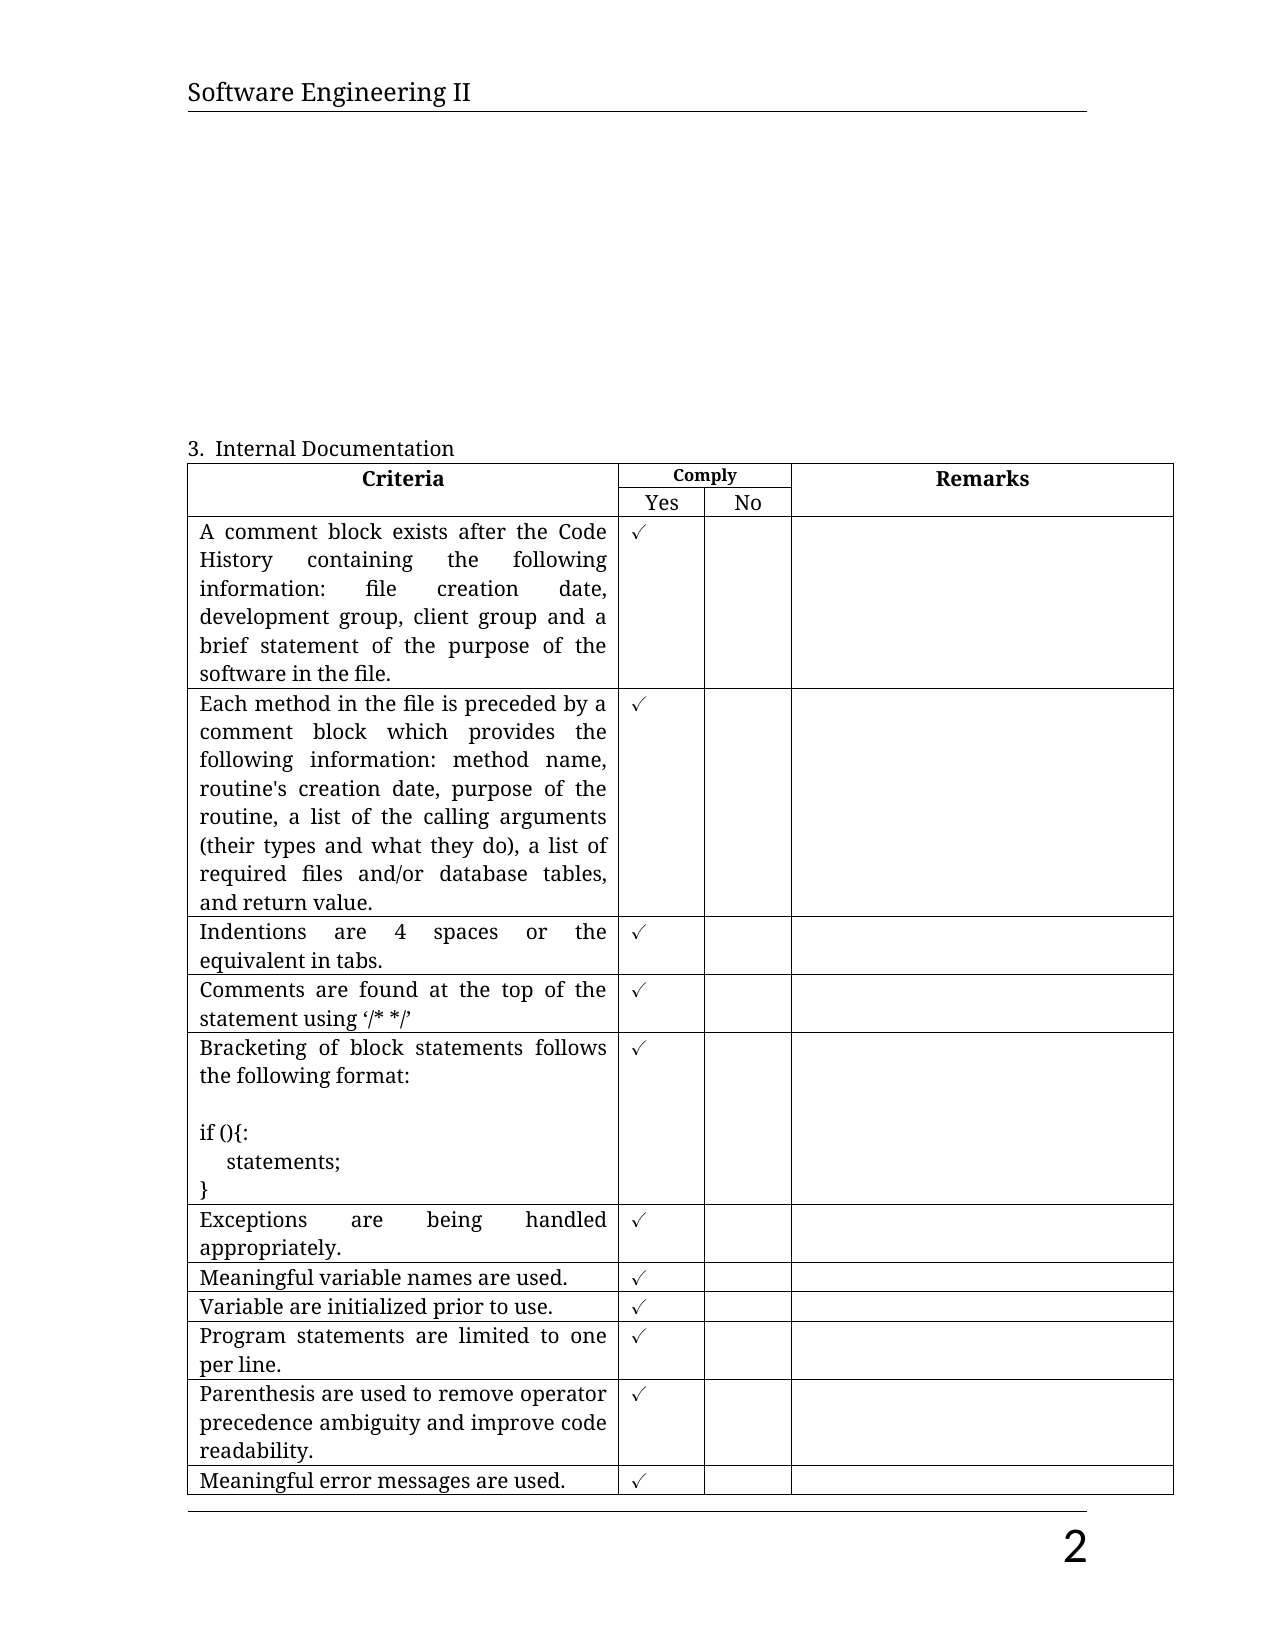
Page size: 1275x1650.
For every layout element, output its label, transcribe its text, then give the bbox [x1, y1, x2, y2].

table_cell [792, 1380, 1173, 1465]
table_cell [705, 517, 791, 688]
table_cell [705, 1380, 791, 1465]
table_cell [792, 975, 1173, 1032]
table_cell ✓ [619, 689, 704, 916]
table_cell ✓ [619, 1466, 704, 1494]
table_cell [705, 689, 791, 916]
table_cell [792, 1033, 1173, 1204]
table_cell ✓ [619, 1292, 704, 1321]
table_cell Program statements are limited to one per line. [188, 1322, 618, 1378]
table_cell Exceptions are being handled appropriately. [188, 1205, 618, 1262]
table_cell ✓ [619, 1205, 704, 1262]
table_cell ✓ [619, 917, 704, 974]
table_cell [792, 1466, 1173, 1494]
table_cell Meaningful error messages are used. [188, 1466, 618, 1494]
table_cell [705, 1033, 791, 1204]
table_cell Comments are found at the top of the statement using ‘/* */’ [188, 975, 618, 1032]
table_cell Yes [619, 488, 704, 516]
table_cell Meaningful variable names are used. [188, 1263, 618, 1291]
table_cell A comment block exists after the Code History containing the following information: file creation date, development group, client group and a brief statement of the purpose of the software in the file. [188, 517, 618, 688]
table_cell [705, 1466, 791, 1494]
table_cell [705, 1205, 791, 1262]
table_cell Each method in the file is preceded by a comment block which provides the following information: method name, routine's creation date, purpose of the routine, a list of the calling arguments (their types and what they do), a list of required files and/or database tables, and return value. [188, 689, 618, 916]
table_header Comply [619, 464, 791, 487]
table_cell [792, 689, 1173, 916]
table_cell ✓ [619, 1322, 704, 1378]
table_cell [705, 1263, 791, 1291]
table_cell Parenthesis are used to remove operator precedence ambiguity and improve code readability. [188, 1380, 618, 1465]
table_cell [792, 1205, 1173, 1262]
table_header Remarks [792, 464, 1173, 516]
table_cell Indentions are 4 spaces or the equivalent in tabs. [188, 917, 618, 974]
table_cell [792, 1263, 1173, 1291]
table_cell No [705, 488, 791, 516]
table_cell [792, 1292, 1173, 1321]
table_cell [792, 1322, 1173, 1378]
text 3. Internal Documentation [187, 434, 1087, 463]
table_header Criteria [188, 464, 618, 516]
table_cell ✓ [619, 975, 704, 1032]
table_cell ✓ [619, 517, 704, 688]
table_cell Variable are initialized prior to use. [188, 1292, 618, 1321]
table_cell [705, 1292, 791, 1321]
table_cell ✓ [619, 1033, 704, 1204]
table_cell Bracketing of block statements follows the following format: if (){: statements; } [188, 1033, 618, 1204]
table_cell ✓ [619, 1263, 704, 1291]
table_cell [705, 917, 791, 974]
table_cell [792, 517, 1173, 688]
table_cell [705, 975, 791, 1032]
table_cell ✓ [619, 1380, 704, 1465]
table_cell [705, 1322, 791, 1378]
table_cell [792, 917, 1173, 974]
